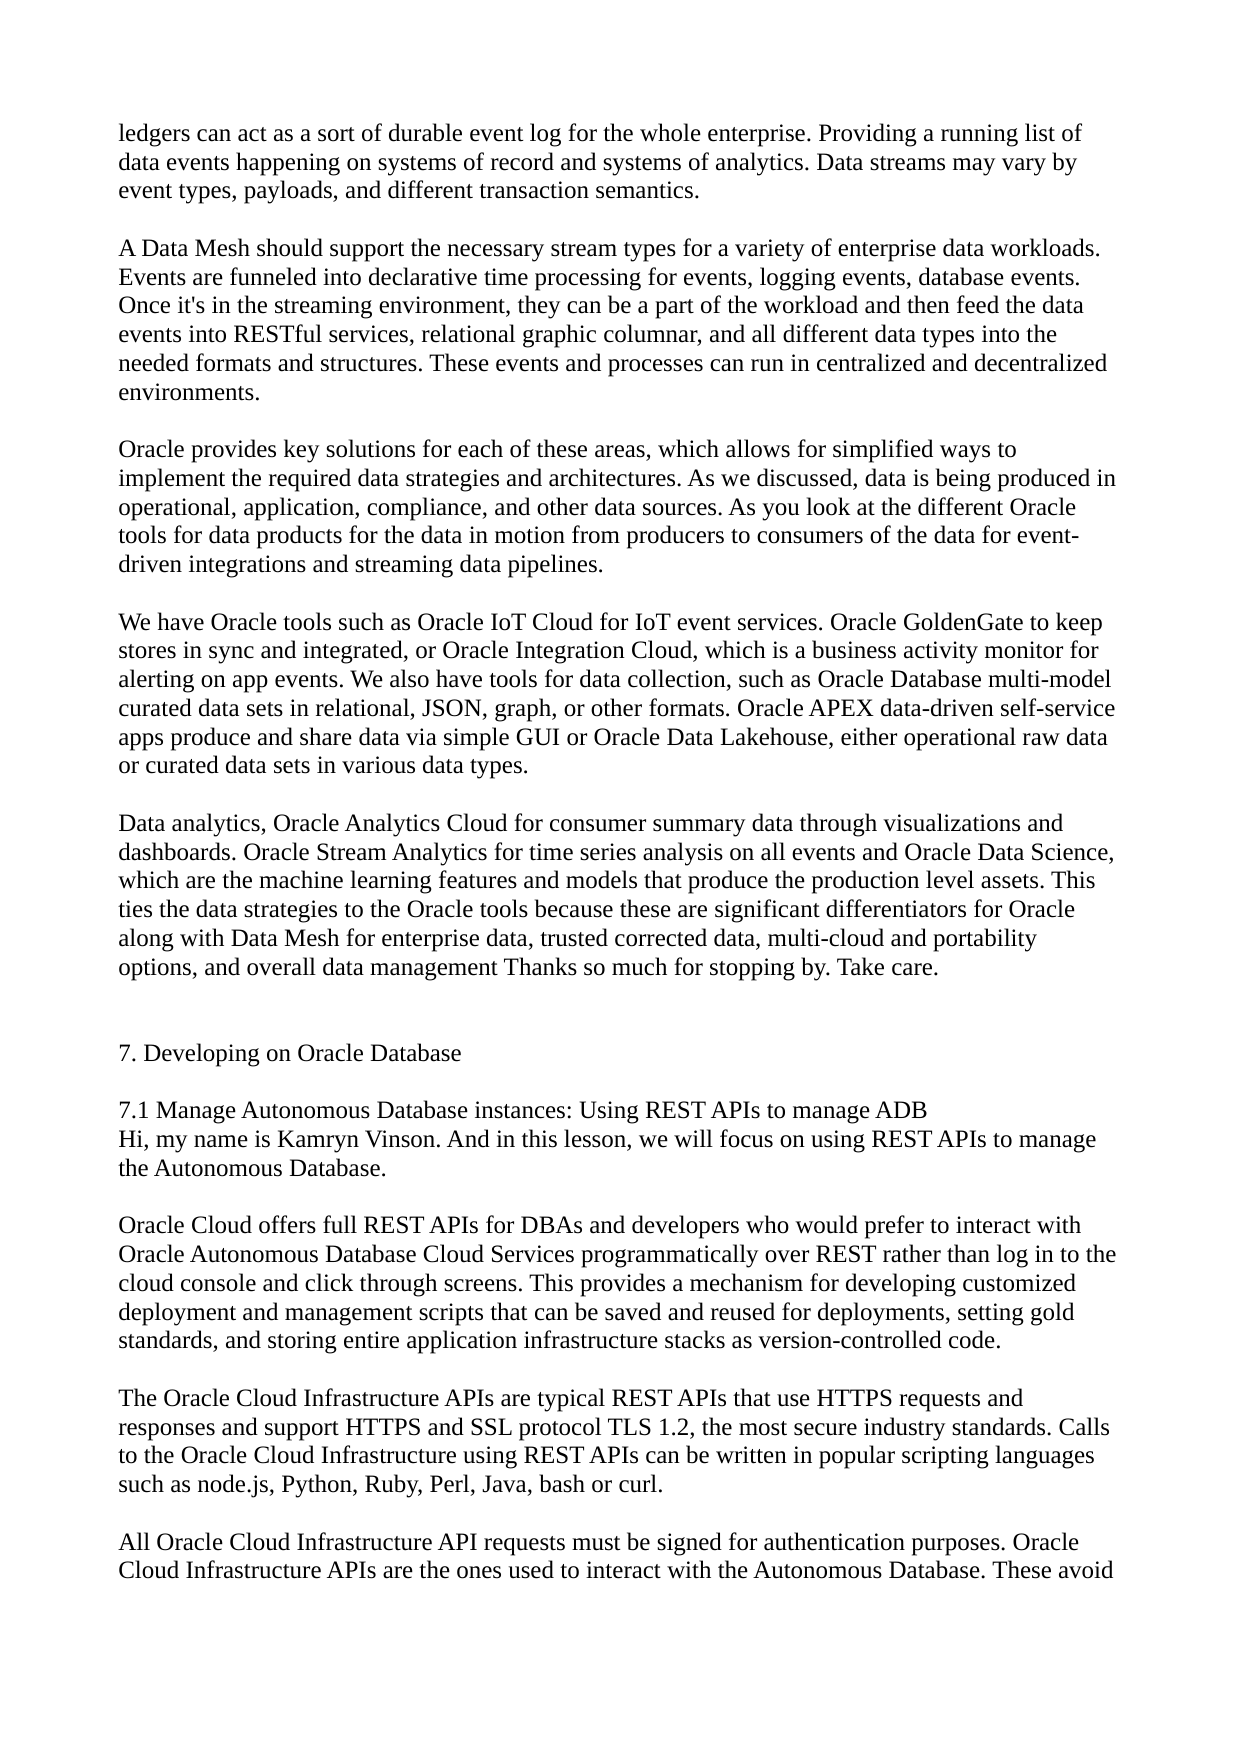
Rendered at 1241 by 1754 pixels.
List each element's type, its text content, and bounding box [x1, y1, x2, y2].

text ledgers can act as a sort of durable event log for the whole enterprise. Providing a running list of data events happening on systems of record and systems of analytics. Data streams may vary by event types, payloads, and different transaction semantics. [118, 118, 1122, 204]
text 7. Developing on Oracle Database [118, 1038, 1122, 1067]
text 7.1 Manage Autonomous Database instances: Using REST APIs to manage ADB [118, 1096, 1122, 1124]
text We have Oracle tools such as Oracle IoT Cloud for IoT event services. Oracle GoldenGate to keep stores in sync and integrated, or Oracle Integration Cloud, which is a business activity monitor for alerting on app events. We also have tools for data collection, such as Oracle Database multi-model curated data sets in relational, JSON, graph, or other formats. Oracle APEX data-driven self-service apps produce and share data via simple GUI or Oracle Data Lakehouse, either operational raw data or curated data sets in various data types. [118, 607, 1122, 779]
text Oracle provides key solutions for each of these areas, which allows for simplified ways to implement the required data strategies and architectures. As we discussed, data is being produced in operational, application, compliance, and other data sources. As you look at the different Oracle tools for data products for the data in motion from producers to consumers of the data for event-driven integrations and streaming data pipelines. [118, 434, 1122, 578]
text All Oracle Cloud Infrastructure API requests must be signed for authentication purposes. Oracle Cloud Infrastructure APIs are the ones used to interact with the Autonomous Database. These avoid [118, 1527, 1122, 1584]
text The Oracle Cloud Infrastructure APIs are typical REST APIs that use HTTPS requests and responses and support HTTPS and SSL protocol TLS 1.2, the most secure industry standards. Calls to the Oracle Cloud Infrastructure using REST APIs can be written in popular scripting languages such as node.js, Python, Ruby, Perl, Java, bash or curl. [118, 1383, 1122, 1498]
text A Data Mesh should support the necessary stream types for a variety of enterprise data workloads. Events are funneled into declarative time processing for events, logging events, database events. Once it's in the streaming environment, they can be a part of the workload and then feed the data events into RESTful services, relational graphic columnar, and all different data types into the needed formats and structures. These events and processes can run in centralized and decentralized environments. [118, 233, 1122, 406]
text Oracle Cloud offers full REST APIs for DBAs and developers who would prefer to interact with Oracle Autonomous Database Cloud Services programmatically over REST rather than log in to the cloud console and click through screens. This provides a mechanism for developing customized deployment and management scripts that can be saved and reused for deployments, setting gold standards, and storing entire application infrastructure stacks as version-controlled code. [118, 1211, 1122, 1354]
text Data analytics, Oracle Analytics Cloud for consumer summary data through visualizations and dashboards. Oracle Stream Analytics for time series analysis on all events and Oracle Data Science, which are the machine learning features and models that produce the production level assets. This ties the data strategies to the Oracle tools because these are significant differentiators for Oracle along with Data Mesh for enterprise data, trusted corrected data, multi-cloud and portability options, and overall data management Thanks so much for stopping by. Take care. [118, 808, 1122, 981]
text Hi, my name is Kamryn Vinson. And in this lesson, we will focus on using REST APIs to manage the Autonomous Database. [118, 1124, 1122, 1182]
